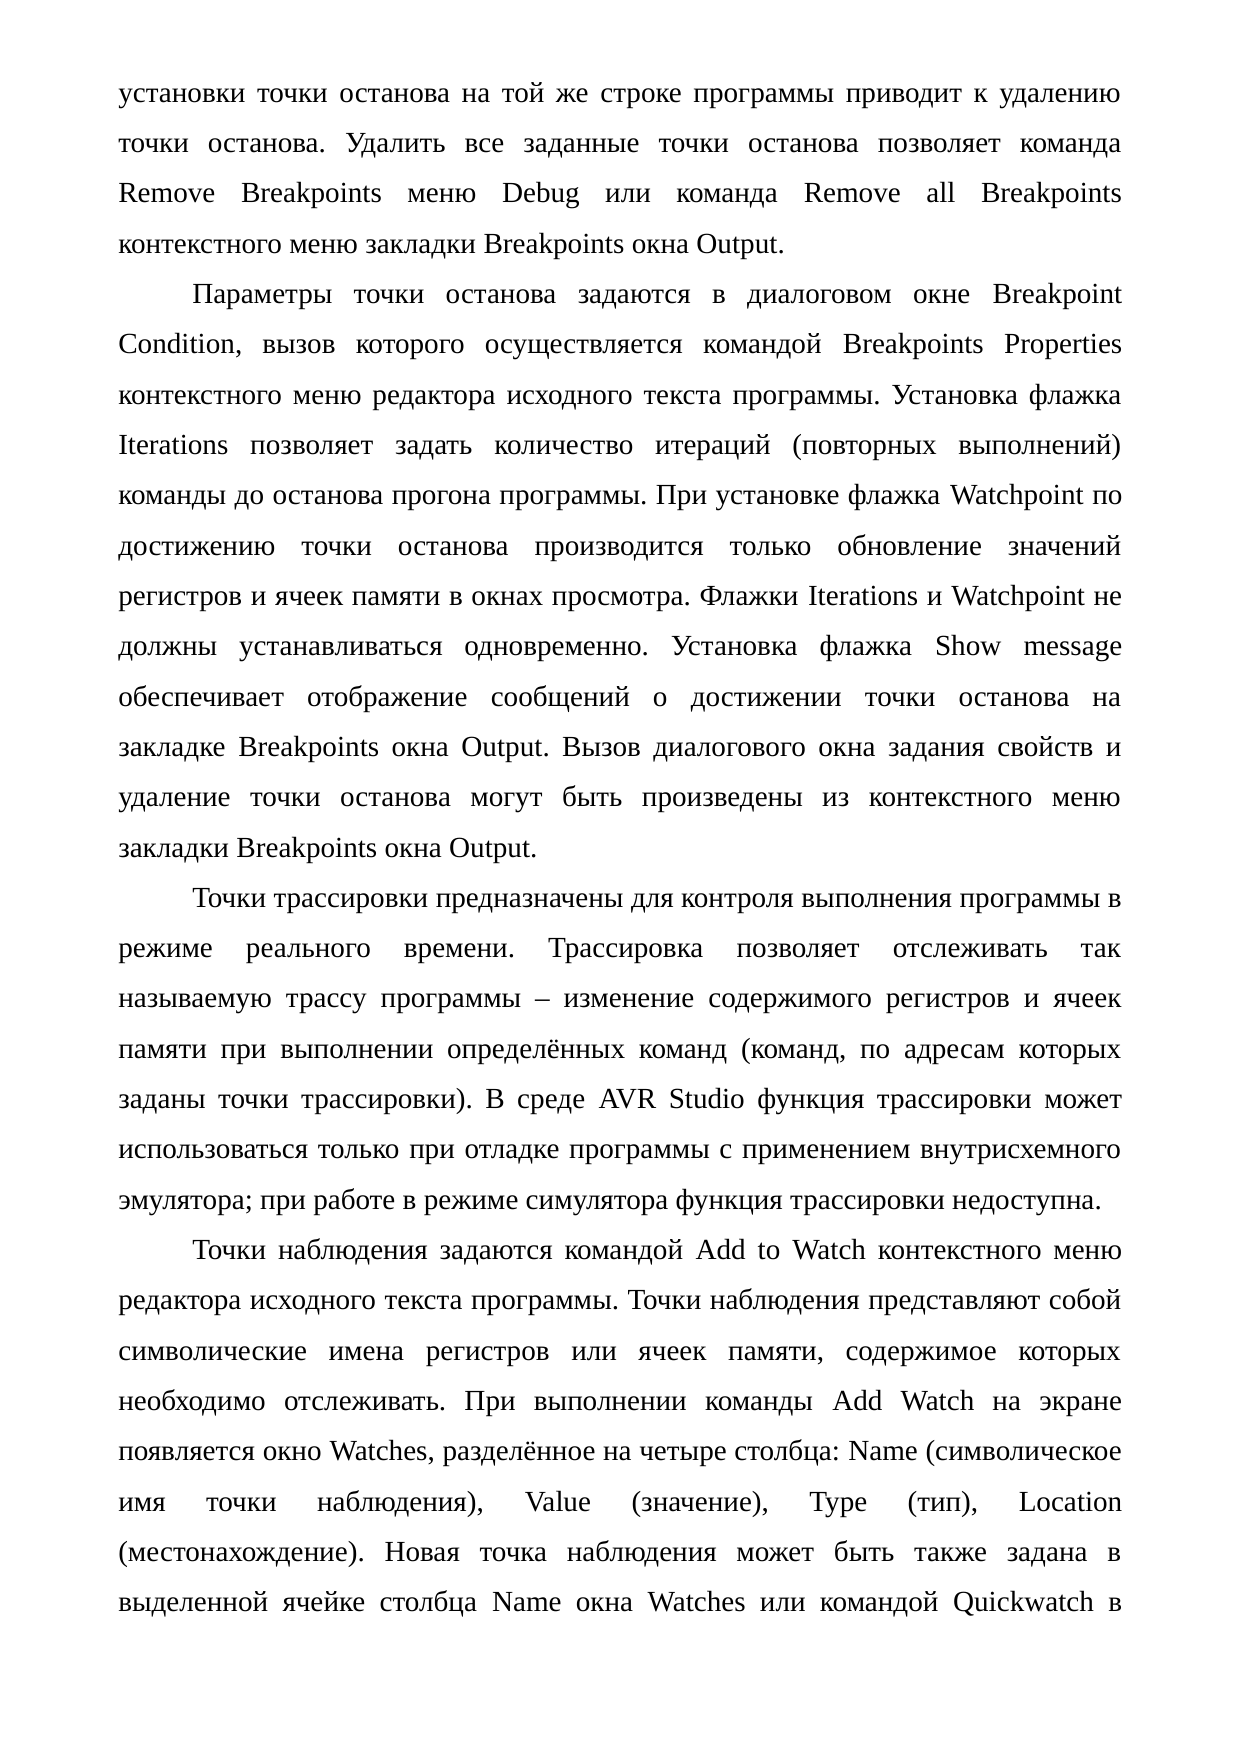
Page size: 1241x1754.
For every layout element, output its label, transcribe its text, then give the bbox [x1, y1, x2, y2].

text Точки наблюдения задаются командой Add to Watch контекстного меню редактора исходного текста программы. Точки наблюдения представляют собой символические имена регистров или ячеек памяти, содержимое которых необходимо отслеживать. При выполнении команды Add Watch на экране появляется окно Watches, разделённое на четыре столбца: Name (символическое имя точки наблюдения), Value (значение), Type (тип), Location (местонахождение). Новая точка наблюдения может быть также задана в выделенной ячейке столбца Name окна Watches или командой Quickwatch в [118, 1232, 1122, 1618]
text Параметры точки останова задаются в диалоговом окне Breakpoint Condition, вызов которого осуществляется командой Breakpoints Properties контекстного меню редактора исходного текста программы. Установка флажка Iterations позволяет задать количество итераций (повторных выполнений) команды до останова прогона программы. При установке флажка Watchpoint по достижению точки останова производится только обновление значений регистров и ячеек памяти в окнах просмотра. Флажки Iterations и Watchpoint не должны устанавливаться одновременно. Установка флажка Show message обеспечивает отображение сообщений о достижении точки останова на закладке Breakpoints окна Output. Вызов диалогового окна задания свойств и удаление точки останова могут быть произведены из контекстного меню закладки Breakpoints окна Output. [118, 276, 1122, 863]
text установки точки останова на той же строке программы приводит к удалению точки останова. Удалить все заданные точки останова позволяет команда Remove Breakpoints меню Debug или команда Remove all Breakpoints контекстного меню закладки Breakpoints окна Output. [118, 75, 1122, 259]
text Точки трассировки предназначены для контроля выполнения программы в режиме реального времени. Трассировка позволяет отслеживать так называемую трассу программы – изменение содержимого регистров и ячеек памяти при выполнении определённых команд (команд, по адресам которых заданы точки трассировки). В среде AVR Studio функция трассировки может использоваться только при отладке программы с применением внутрисхемного эмулятора; при работе в режиме симулятора функция трассировки недоступна. [118, 880, 1122, 1215]
